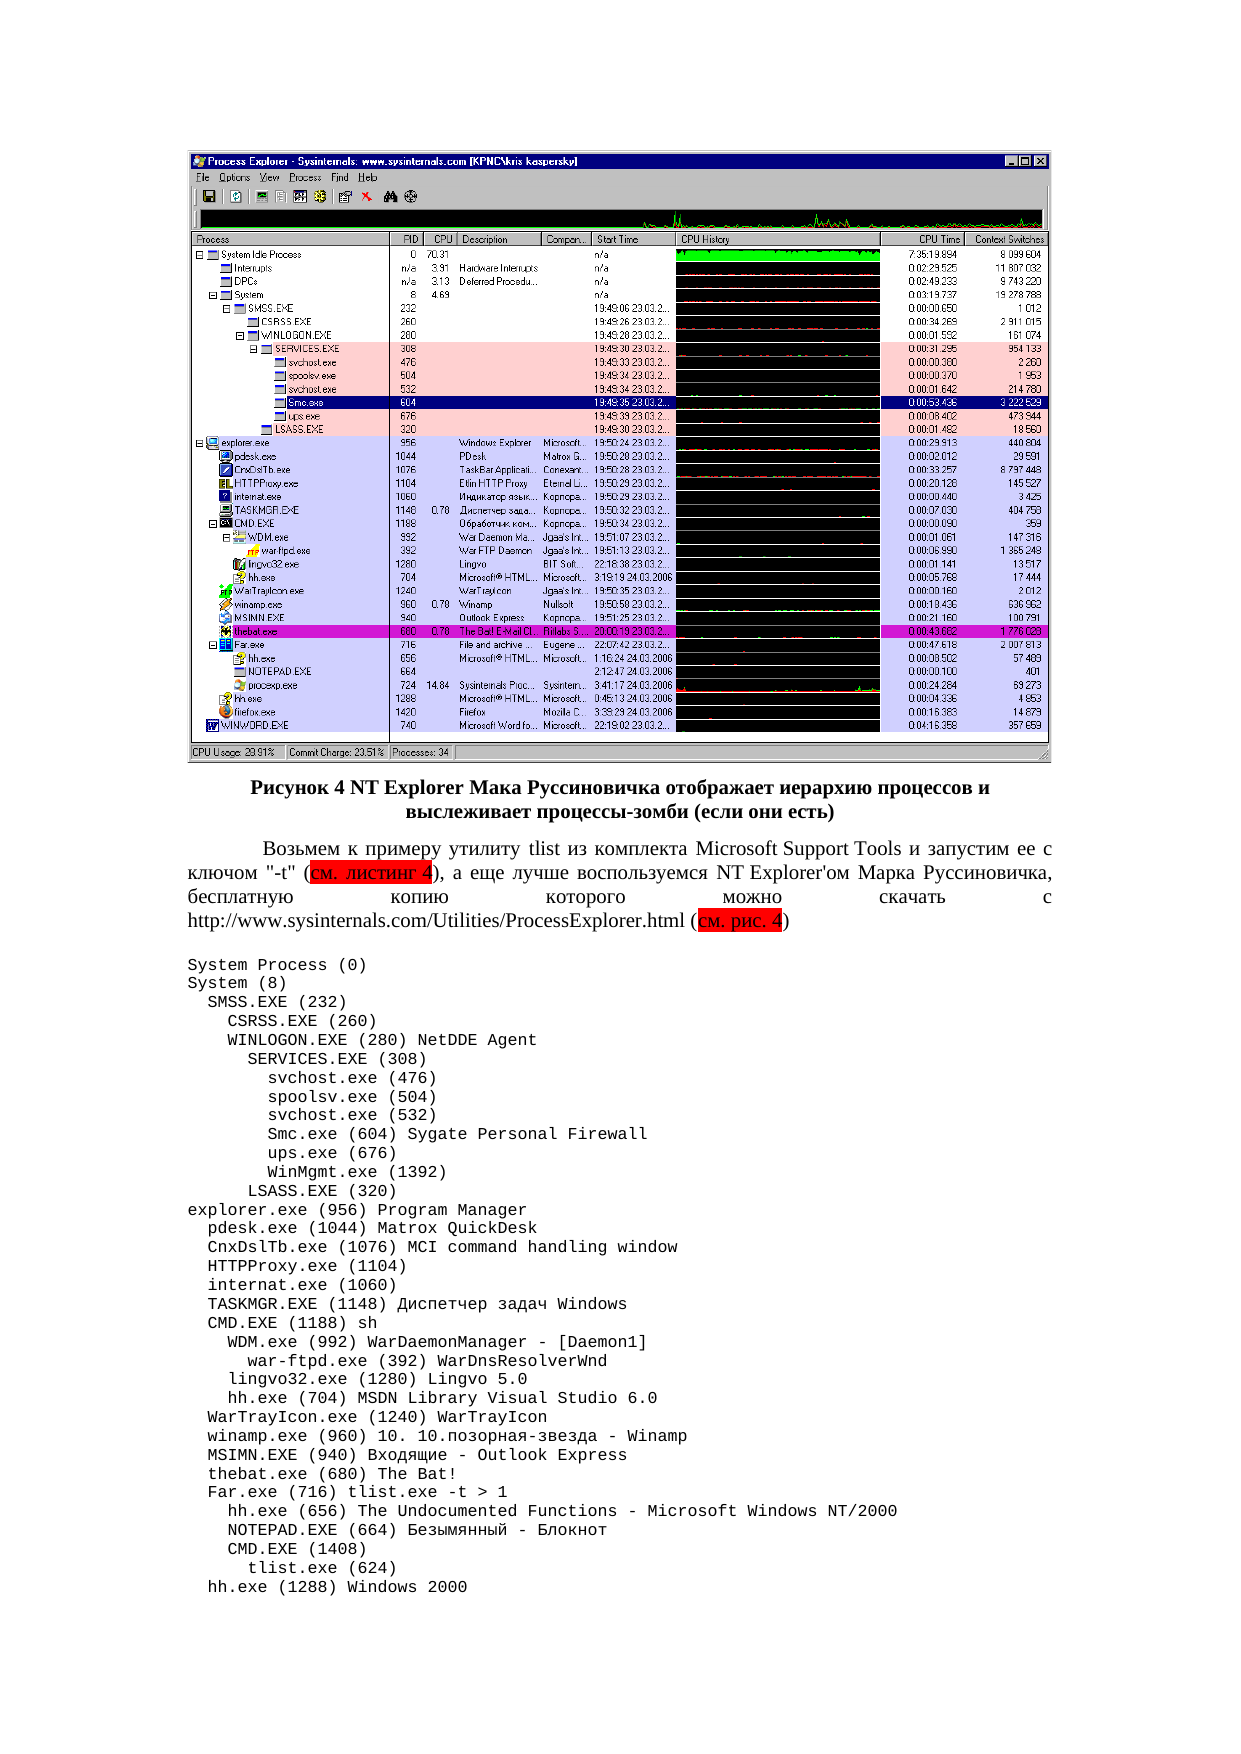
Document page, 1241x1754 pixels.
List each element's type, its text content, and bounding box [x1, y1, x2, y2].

text CSRSS.EXE (260) [187, 1013, 1053, 1032]
text System Process (0) [187, 956, 1053, 975]
text CMD.EXE (1188) sh [187, 1314, 1053, 1333]
text explorer.exe (956) Program Manager [187, 1201, 1053, 1220]
text Возьмем к примеру утилиту tlist из комплекта Microsoft Support Tools и запустим ее с ключом "-t" (см. листинг 4), а еще лучше воспользуемся NT Explorer'ом Марка Руссиновичка, бесплатную копию которого можно скачать с http://www.sysinternals.com/Utilities/ProcessExplorer.html (см. рис. 4) [187, 836, 1053, 932]
text TASKMGR.EXE (1148) Диспетчер задач Windows [187, 1296, 1053, 1314]
text lingvo32.exe (1280) Lingvo 5.0 [187, 1371, 1053, 1390]
text svchost.exe (476) [187, 1069, 1053, 1088]
text hh.exe (704) MSDN Library Visual Studio 6.0 [187, 1390, 1053, 1409]
text WarTrayIcon.exe (1240) WarTrayIcon [187, 1409, 1053, 1427]
text Far.exe (716) tlist.exe -t > 1 [187, 1484, 1053, 1503]
text WinMgmt.exe (1392) [187, 1163, 1053, 1182]
text Smc.exe (604) Sygate Personal Firewall [187, 1126, 1053, 1145]
text tlist.exe (624) [187, 1559, 1053, 1578]
text ups.exe (676) [187, 1145, 1053, 1163]
text hh.exe (1288) Windows 2000 [187, 1578, 1053, 1597]
text war-ftpd.exe (392) WarDnsResolverWnd [187, 1352, 1053, 1371]
text NOTEPAD.EXE (664) Безымянный - Блокнот [187, 1522, 1053, 1541]
text svchost.exe (532) [187, 1107, 1053, 1126]
text winamp.exe (960) 10. 10.позорная-звезда - Winamp [187, 1427, 1053, 1446]
text pdesk.exe (1044) Matrox QuickDesk [187, 1220, 1053, 1239]
text HTTPProxy.exe (1104) [187, 1258, 1053, 1277]
text internat.exe (1060) [187, 1277, 1053, 1296]
text MSIMN.EXE (940) Входящие - Outlook Express [187, 1446, 1053, 1465]
text WINLOGON.EXE (280) NetDDE Agent [187, 1032, 1053, 1050]
text WDM.exe (992) WarDaemonManager - [Daemon1] [187, 1333, 1053, 1352]
text CMD.EXE (1408) [187, 1541, 1053, 1559]
text System (8) [187, 975, 1053, 994]
text spoolsv.exe (504) [187, 1088, 1053, 1107]
text LSASS.EXE (320) [187, 1182, 1053, 1201]
text SMSS.EXE (232) [187, 994, 1053, 1013]
text Рисунок 4 NT Explorer Мака Руссиновичка отображает иерархию процессов и выслеживает процессы-зомби (если они есть) [187, 775, 1053, 823]
text SERVICES.EXE (308) [187, 1050, 1053, 1069]
text hh.exe (656) The Undocumented Functions - Microsoft Windows NT/2000 [187, 1503, 1053, 1522]
text thebat.exe (680) The Bat! [187, 1465, 1053, 1484]
picture [187, 150, 1052, 763]
text CnxDslTb.exe (1076) MCI command handling window [187, 1239, 1053, 1258]
